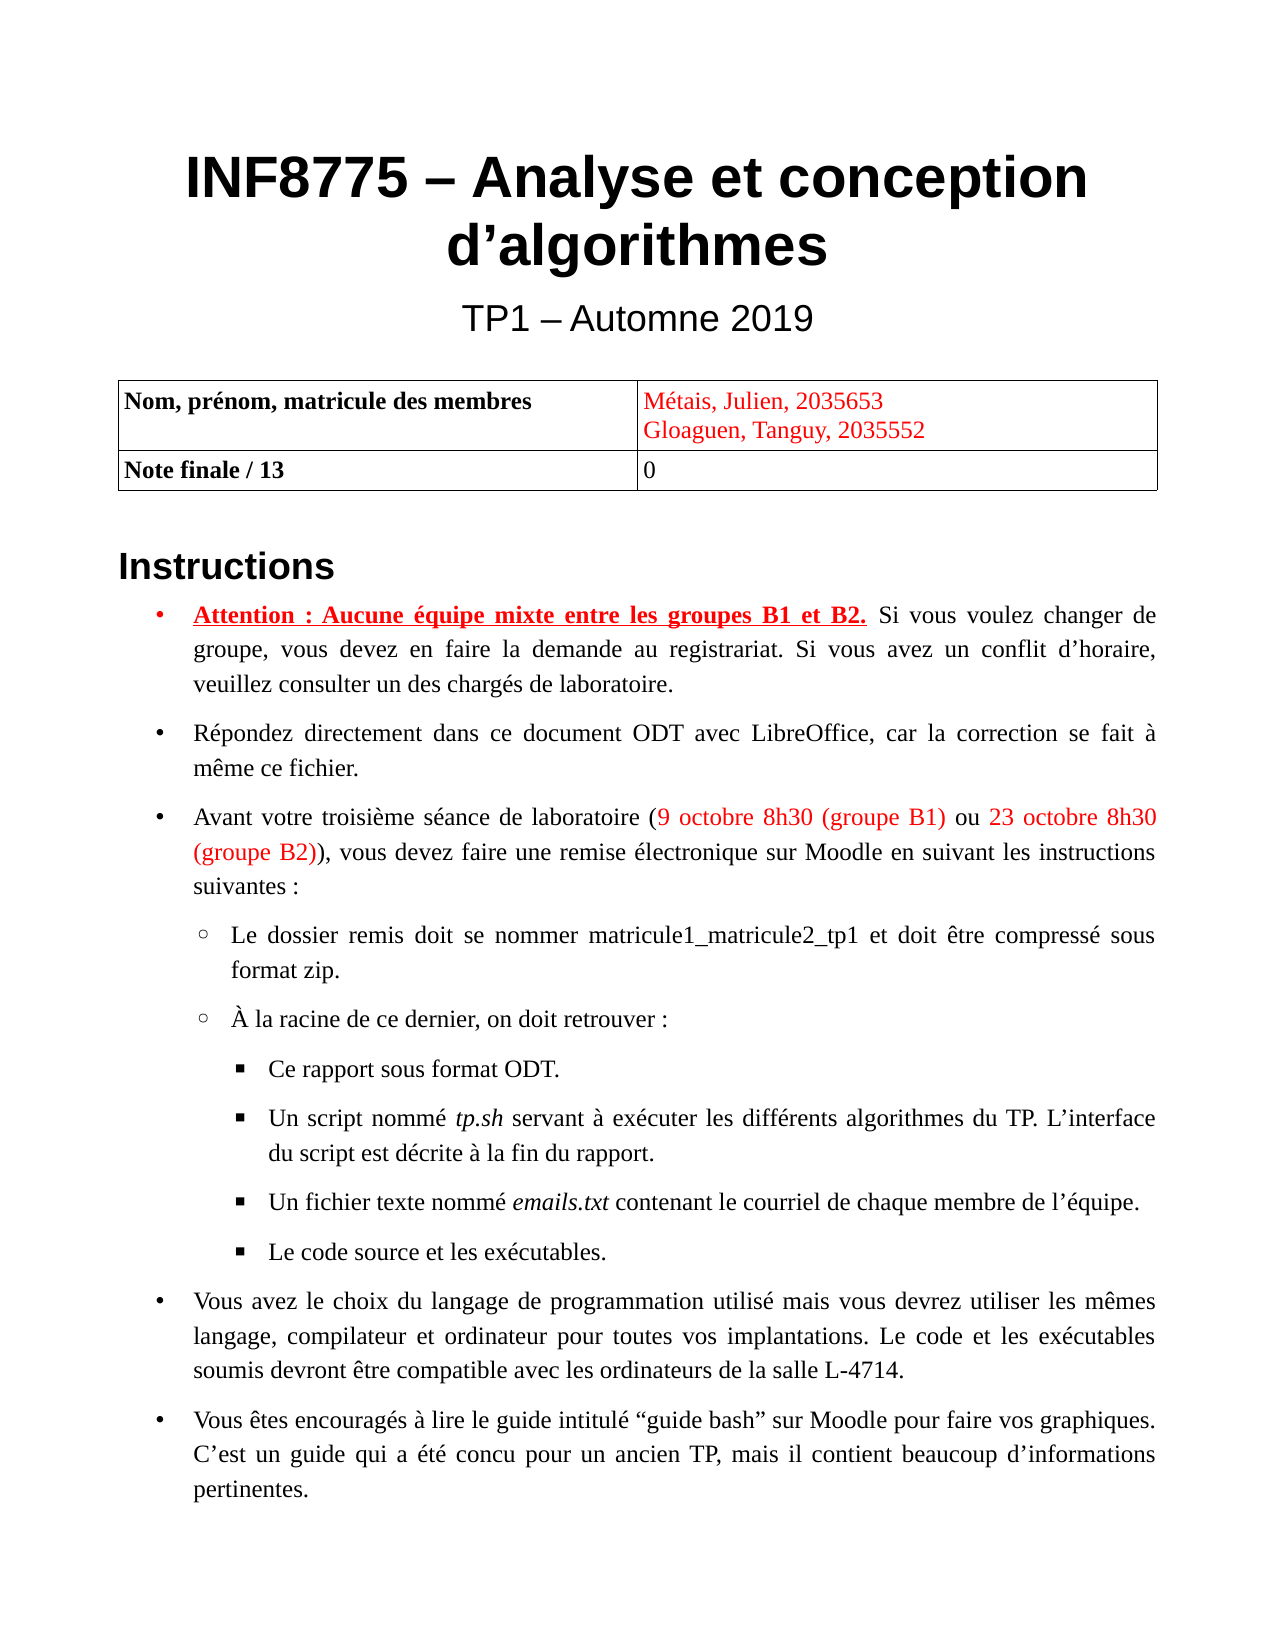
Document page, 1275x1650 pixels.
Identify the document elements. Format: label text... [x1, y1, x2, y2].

list Vous êtes encouragés à lire le guide intitulé “guide bash” sur Moodle pour faire vos graphiques. C’est un guide qui a été concu pour un ancien TP, mais il contient beaucoup d’informations pertinentes. [156, 1405, 1157, 1503]
list À la racine de ce dernier, on doit retrouver : [193, 1004, 1157, 1033]
table_header Métais, Julien, 2035653 Gloaguen, Tanguy, 2035552 [638, 381, 1157, 449]
list Vous avez le choix du langage de programmation utilisé mais vous devrez utiliser les mêmes langage, compilateur et ordinateur pour toutes vos implantations. Le code et les exécutables soumis devront être compatible avec les ordinateurs de la salle L-4714. [156, 1286, 1157, 1384]
list Répondez directement dans ce document ODT avec LibreOffice, car la correction se fait à même ce fichier. [156, 718, 1157, 781]
list Ce rapport sous format ODT. [231, 1054, 1157, 1083]
table_header Nom, prénom, matricule des membres [119, 381, 637, 449]
list Un fichier texte nommé emails.txt contenant le courriel de chaque membre de l’équipe. [231, 1187, 1157, 1216]
table_cell Note finale / 13 [119, 451, 637, 490]
list Avant votre troisième séance de laboratoire (9 octobre 8h30 (groupe B1) ou 23 octobre 8h30 (groupe B2)), vous devez faire une remise électronique sur Moodle en suivant les instructions suivantes : [156, 802, 1157, 900]
table_cell 0 [638, 451, 1157, 490]
title INF8775 – Analyse et conception d’algorithmes [118, 143, 1157, 277]
list Le code source et les exécutables. [231, 1237, 1157, 1266]
list Le dossier remis doit se nommer matricule1_matricule2_tp1 et doit être compressé sous format zip. [193, 921, 1157, 984]
subtitle Instructions [118, 544, 1157, 587]
subtitle TP1 – Automne 2019 [118, 296, 1157, 339]
list Un script nommé tp.sh servant à exécuter les différents algorithmes du TP. L’interface du script est décrite à la fin du rapport. [231, 1103, 1157, 1167]
list Attention : Aucune équipe mixte entre les groupes B1 et B2. Si vous voulez changer de groupe, vous devez en faire la demande au registrariat. Si vous avez un conflit d’horaire, veuillez consulter un des chargés de laboratoire. [156, 600, 1157, 697]
